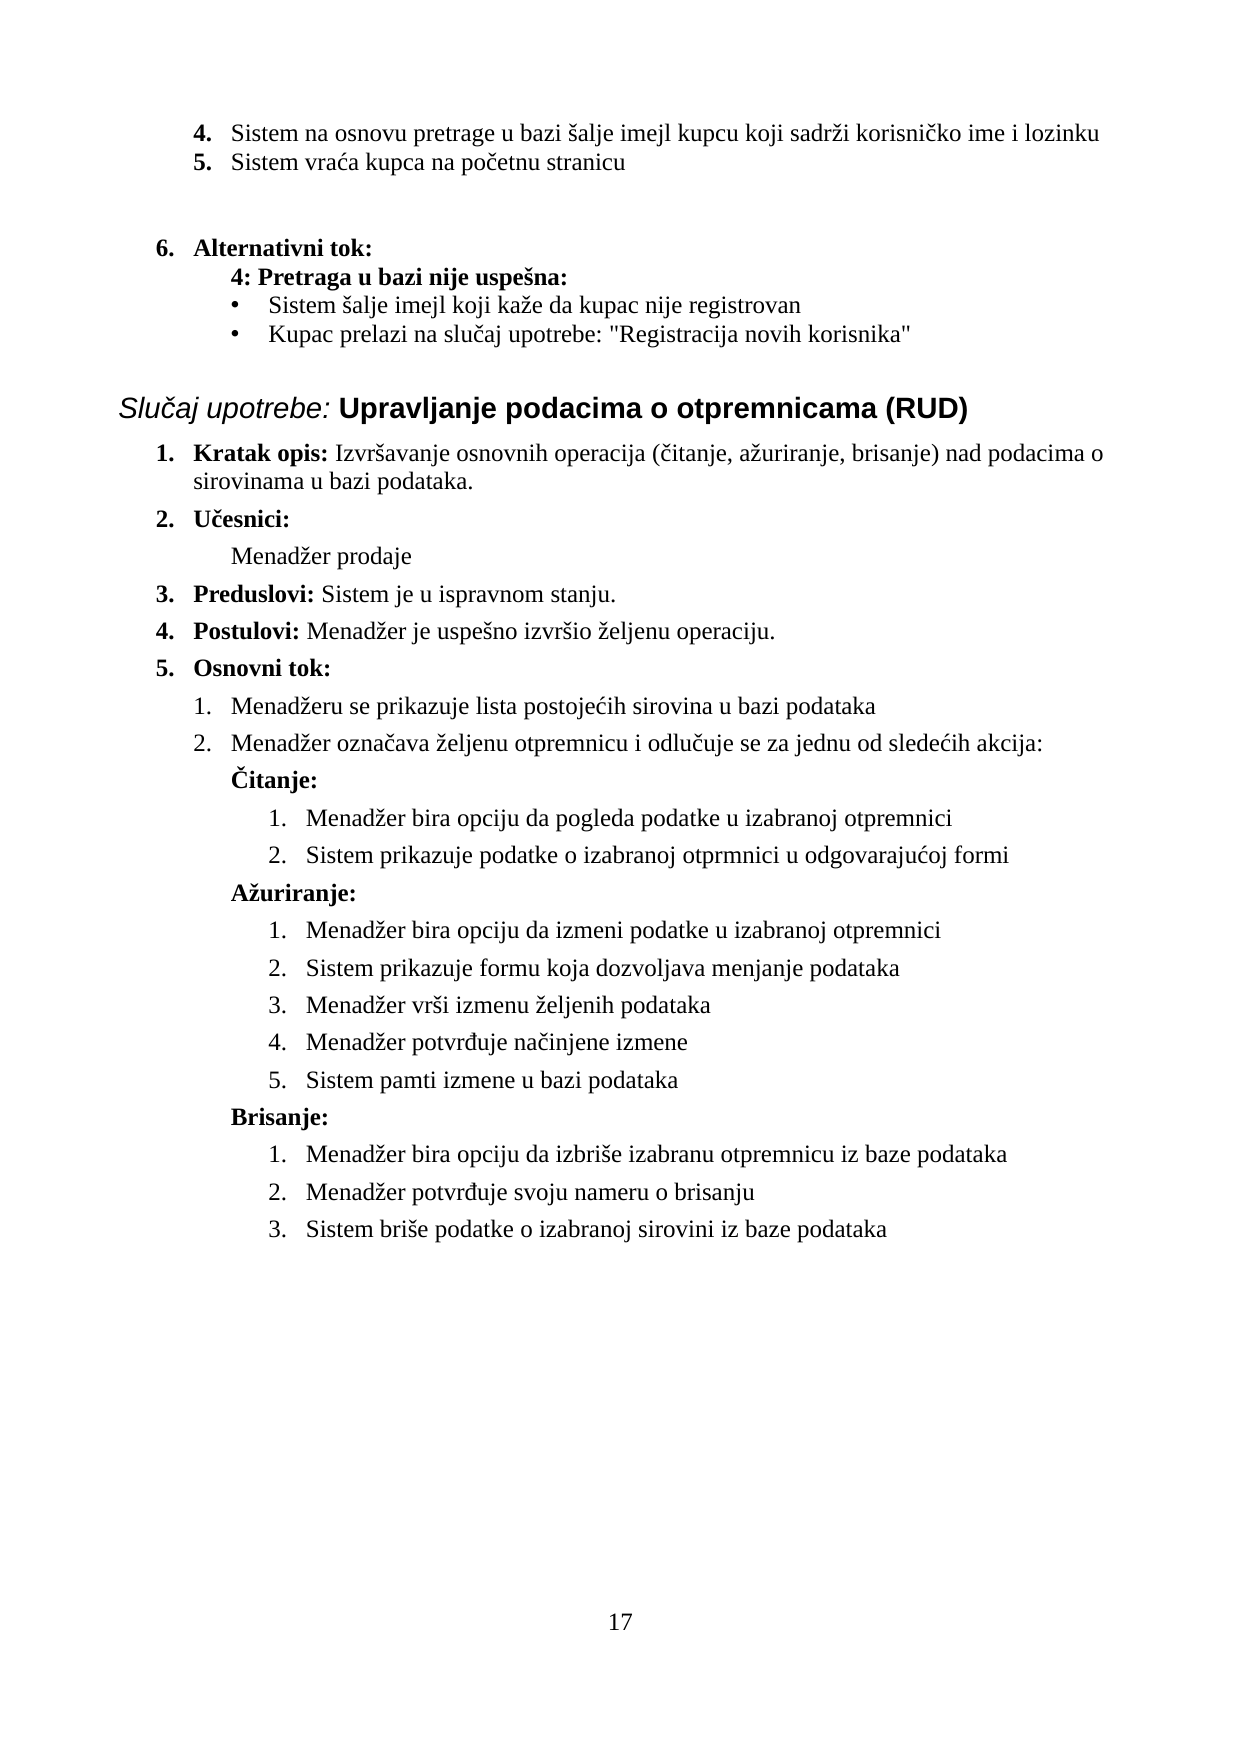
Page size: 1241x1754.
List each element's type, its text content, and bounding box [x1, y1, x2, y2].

list Sistem prikazuje formu koja dozvoljava menjanje podataka [268, 953, 1122, 981]
list Menadžer vrši izmenu željenih podataka [268, 990, 1122, 1019]
list 4: Pretraga u bazi nije uspešna: [193, 262, 1122, 291]
list Postulovi: Menadžer je uspešno izvršio željenu operaciju. [156, 616, 1122, 645]
list Menadžer bira opciju da izmeni podatke u izabranoj otpremnici [268, 915, 1122, 944]
list Sistem na osnovu pretrage u bazi šalje imejl kupcu koji sadrži korisničko ime i lozinku [193, 118, 1122, 147]
list Sistem pamti izmene u bazi podataka [268, 1065, 1122, 1093]
list Menadžer prodaje [231, 541, 1122, 570]
list Sistem šalje imejl koji kaže da kupac nije registrovan [231, 291, 1122, 319]
list Sistem vraća kupca na početnu stranicu [193, 147, 1122, 176]
list Menadžer potvrđuje načinjene izmene [268, 1027, 1122, 1056]
list Osnovni tok: [156, 653, 1122, 682]
list Brisanje: [231, 1102, 1122, 1131]
list Čitanje: [231, 766, 1122, 794]
list Preduslovi: Sistem je u ispravnom stanju. [156, 579, 1122, 607]
list Alternativni tok: [156, 233, 1122, 262]
list Učesnici: [156, 504, 1122, 533]
list Menadžer bira opciju da izbriše izabranu otpremnicu iz baze podataka [268, 1139, 1122, 1168]
list Menadžer bira opciju da pogleda podatke u izabranoj otpremnici [268, 803, 1122, 832]
list Menadžer potvrđuje svoju nameru o brisanju [268, 1177, 1122, 1206]
list Menadžeru se prikazuje lista postojećih sirovina u bazi podataka [193, 691, 1122, 719]
list Sistem prikazuje podatke o izabranoj otprmnici u odgovarajućoj formi [268, 840, 1122, 869]
list Sistem briše podatke o izabranoj sirovini iz baze podataka [268, 1214, 1122, 1243]
list Kratak opis: Izvršavanje osnovnih operacija (čitanje, ažuriranje, brisanje) nad podacima o sirovinama u bazi podataka. [156, 438, 1122, 495]
subtitle Slučaj upotrebe: Upravljanje podacima o otpremnicama (RUD) [118, 391, 1122, 425]
list Ažuriranje: [231, 878, 1122, 907]
list Kupac prelazi na slučaj upotrebe: "Registracija novih korisnika" [231, 319, 1122, 348]
list Menadžer označava željenu otpremnicu i odlučuje se za jednu od sledećih akcija: [193, 728, 1122, 757]
